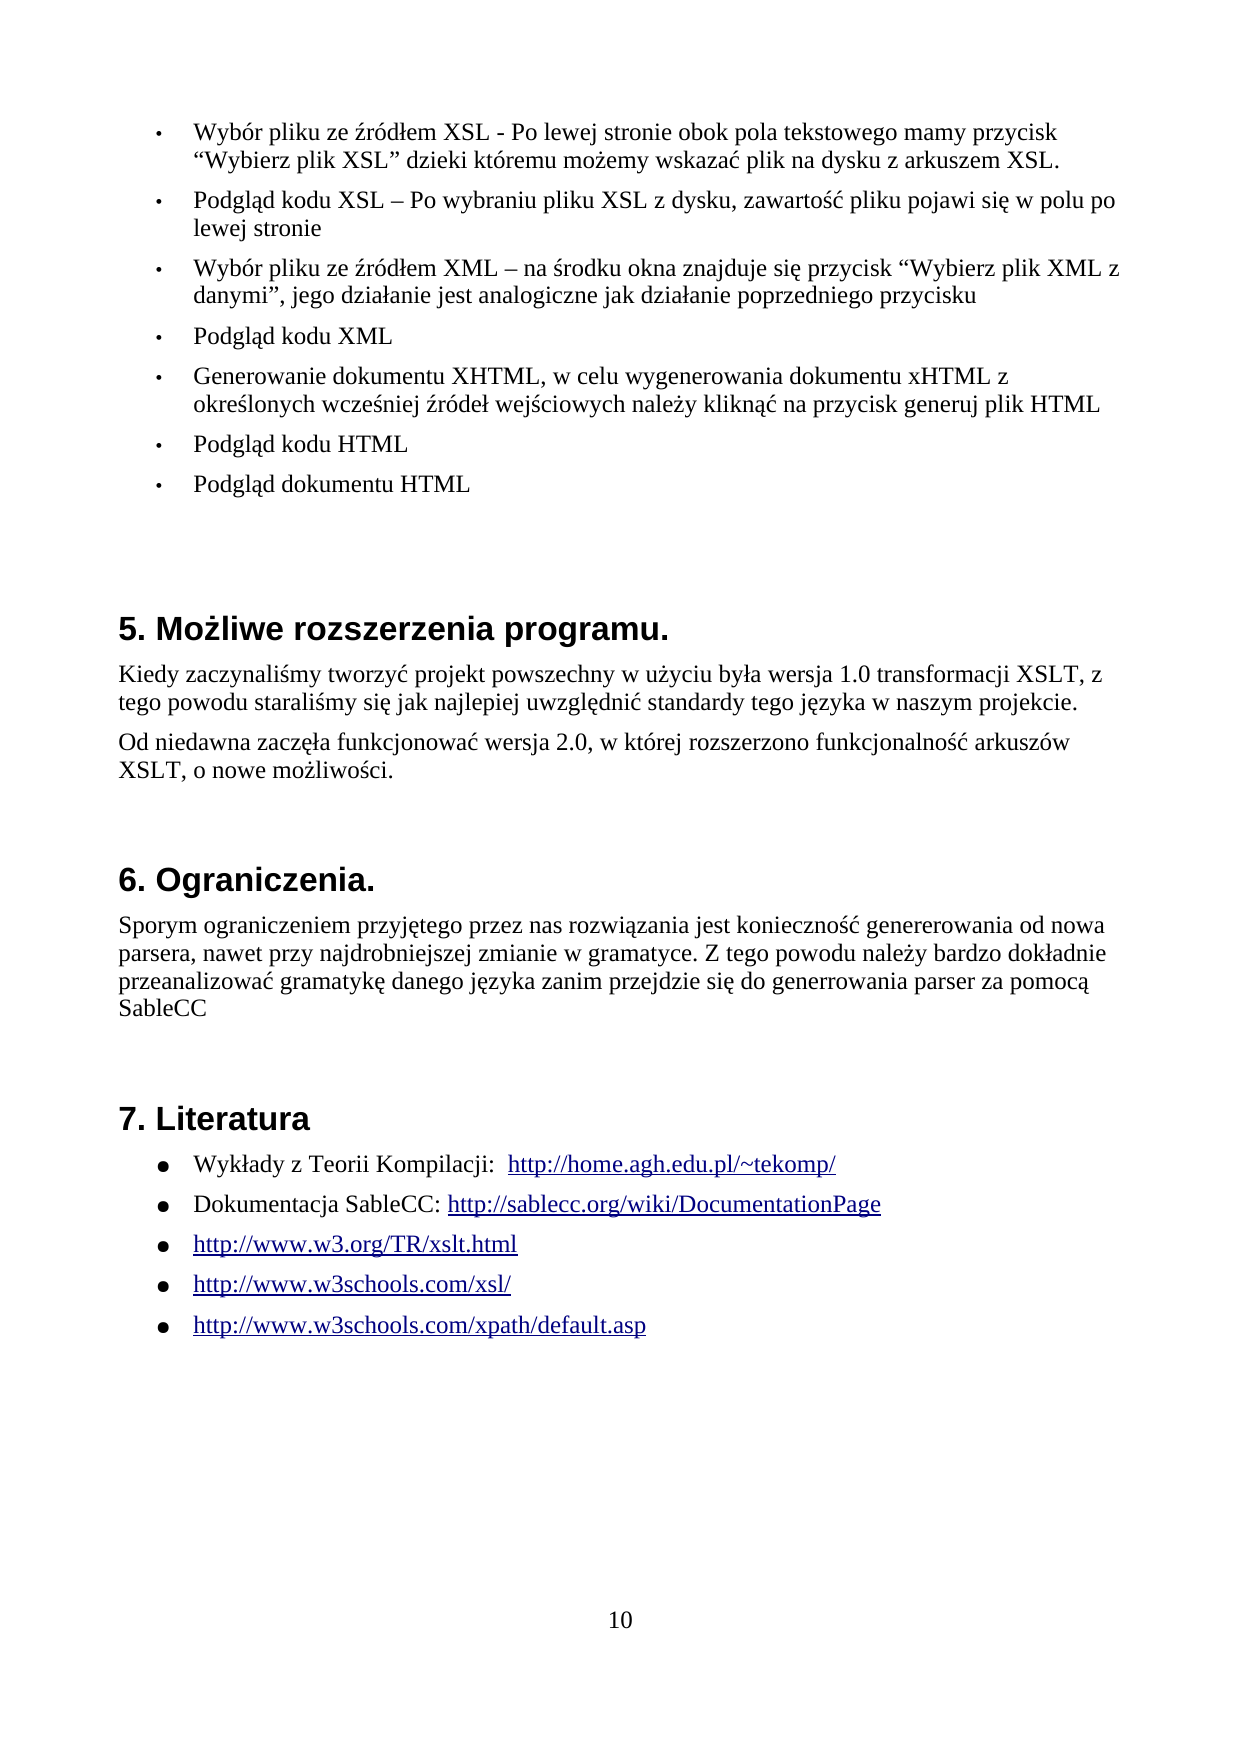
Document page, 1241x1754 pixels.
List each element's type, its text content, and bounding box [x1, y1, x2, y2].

text Od niedawna zaczęła funkcjonować wersja 2.0, w której rozszerzono funkcjonalność arkuszów XSLT, o nowe możliwości. [118, 728, 1122, 784]
list Dokumentacja SableCC: http://sablecc.org/wiki/DocumentationPage [156, 1190, 1122, 1218]
list Podgląd kodu XML [156, 322, 1122, 349]
list http://www.w3schools.com/xpath/default.asp [156, 1311, 1122, 1338]
subtitle 5. Możliwe rozszerzenia programu. [118, 610, 1122, 648]
list Podgląd kodu HTML [156, 430, 1122, 458]
text Kiedy zaczynaliśmy tworzyć projekt powszechny w użyciu była wersja 1.0 transformacji XSLT, z tego powodu staraliśmy się jak najlepiej uwzględnić standardy tego języka w naszym projekcie. [118, 660, 1122, 716]
list Wybór pliku ze źródłem XML – na środku okna znajduje się przycisk “Wybierz plik XML z danymi”, jego działanie jest analogiczne jak działanie poprzedniego przycisku [156, 254, 1122, 309]
subtitle 7. Literatura [118, 1100, 1122, 1137]
list Generowanie dokumentu XHTML, w celu wygenerowania dokumentu xHTML z określonych wcześniej źródeł wejściowych należy kliknąć na przycisk generuj plik HTML [156, 362, 1122, 417]
text Sporym ograniczeniem przyjętego przez nas rozwiązania jest konieczność genererowania od nowa parsera, nawet przy najdrobniejszej zmianie w gramatyce. Z tego powodu należy bardzo dokładnie przeanalizować gramatykę danego języka zanim przejdzie się do generrowania parser za pomocą SableCC [118, 911, 1122, 1022]
list Wykłady z Teorii Kompilacji: http://home.agh.edu.pl/~tekomp/ [156, 1150, 1122, 1178]
list Wybór pliku ze źródłem XSL - Po lewej stronie obok pola tekstowego mamy przycisk “Wybierz plik XSL” dzieki któremu możemy wskazać plik na dysku z arkuszem XSL. [156, 118, 1122, 173]
list http://www.w3schools.com/xsl/ [156, 1271, 1122, 1298]
subtitle 6. Ograniczenia. [118, 861, 1122, 899]
list http://www.w3.org/TR/xslt.html [156, 1230, 1122, 1258]
list Podgląd dokumentu HTML [156, 470, 1122, 498]
list Podgląd kodu XSL – Po wybraniu pliku XSL z dysku, zawartość pliku pojawi się w polu po lewej stronie [156, 186, 1122, 241]
